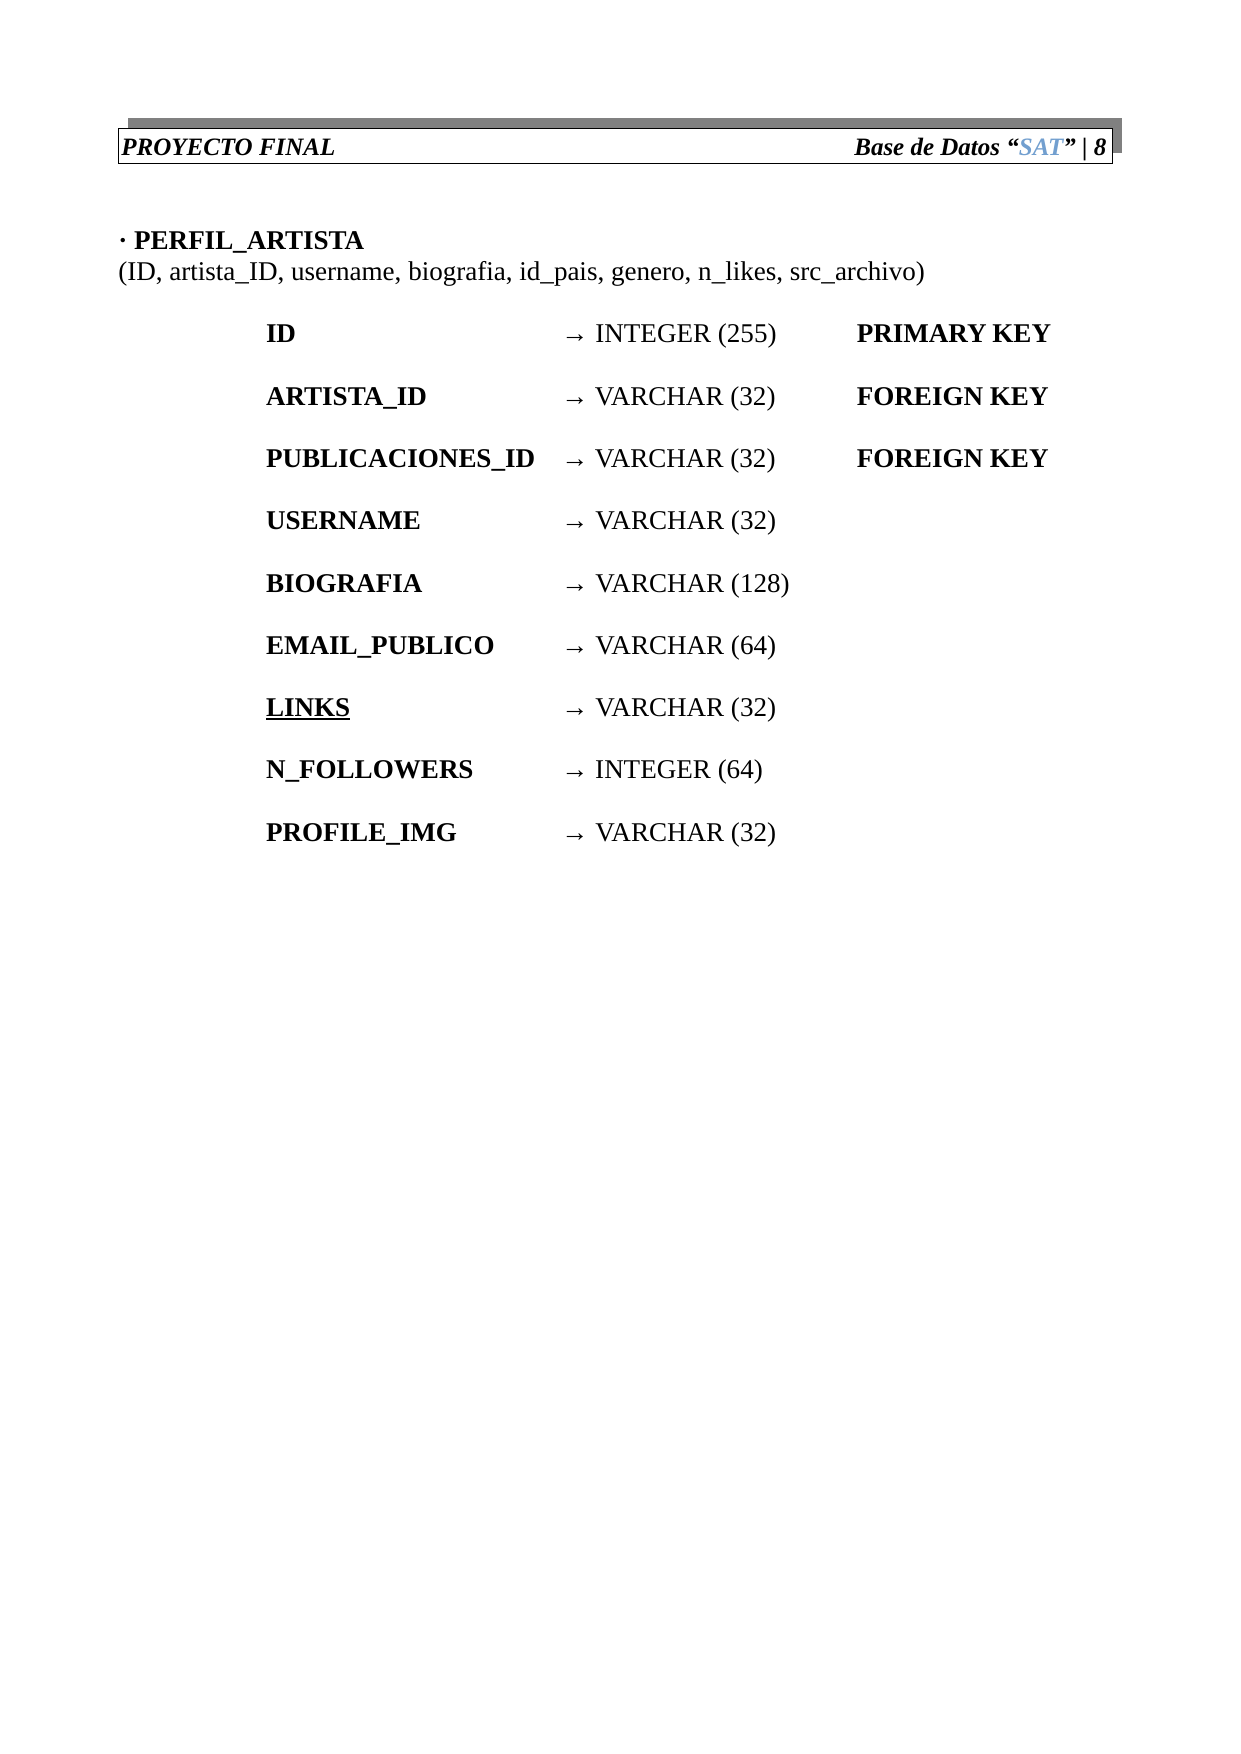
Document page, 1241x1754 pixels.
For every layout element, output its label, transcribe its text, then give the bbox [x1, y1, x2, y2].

text · PERFIL_ARTISTA [118, 224, 1122, 255]
text LINKS → VARCHAR (32) [118, 691, 1122, 722]
text ARTISTA_ID → VARCHAR (32) FOREIGN KEY [118, 380, 1122, 411]
text PROFILE_IMG → VARCHAR (32) [118, 816, 1122, 847]
text PUBLICACIONES_ID → VARCHAR (32) FOREIGN KEY [118, 442, 1122, 473]
text USERNAME → VARCHAR (32) [118, 504, 1122, 536]
text ID → INTEGER (255) PRIMARY KEY [118, 318, 1122, 349]
text N_FOLLOWERS → INTEGER (64) [118, 754, 1122, 785]
text (ID, artista_ID, username, biografia, id_pais, genero, n_likes, src_archivo) [118, 255, 1122, 286]
text BIOGRAFIA → VARCHAR (128) [118, 567, 1122, 598]
text EMAIL_PUBLICO → VARCHAR (64) [118, 629, 1122, 660]
